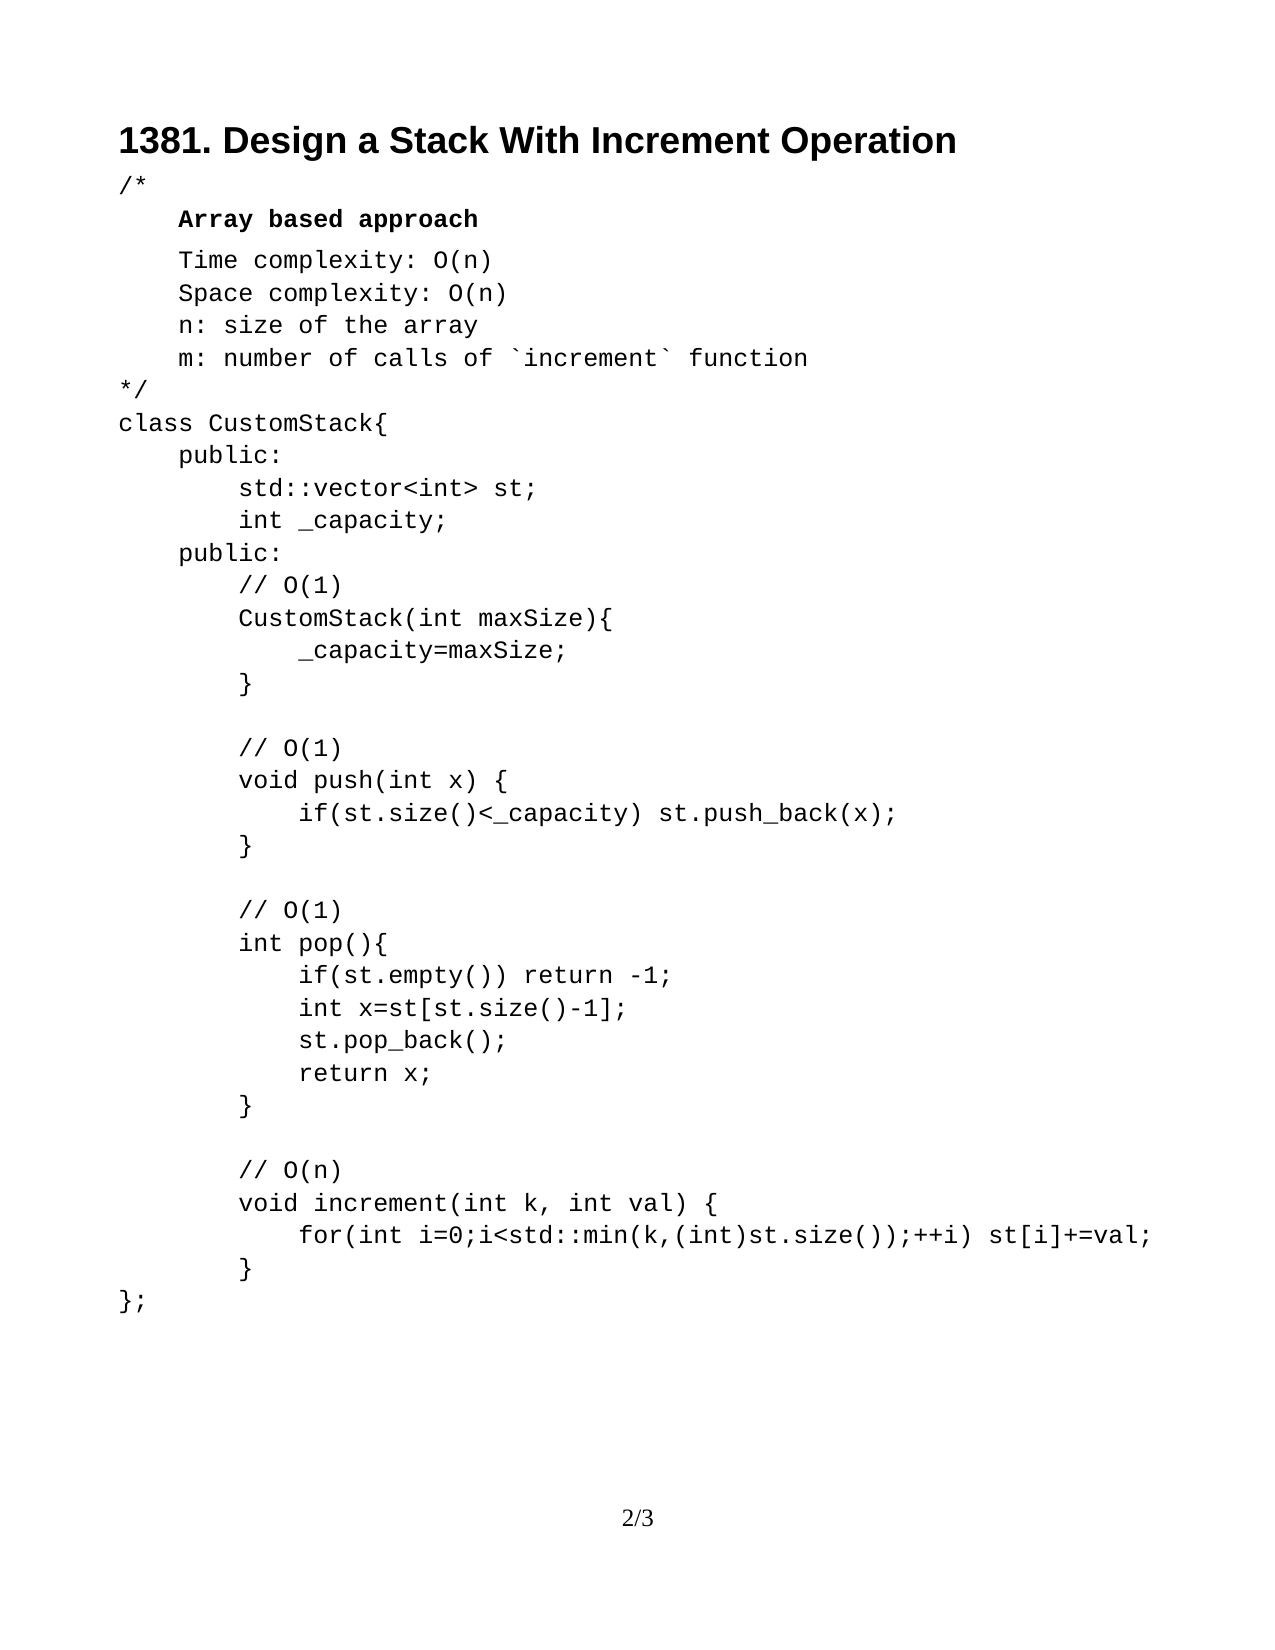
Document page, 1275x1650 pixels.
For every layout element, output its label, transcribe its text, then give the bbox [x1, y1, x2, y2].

text std::vector<int> st; [118, 475, 1157, 503]
text Time complexity: O(n) [118, 248, 1157, 276]
text _capacity=maxSize; [118, 638, 1157, 666]
text } [118, 670, 1157, 698]
text } [118, 833, 1157, 861]
text */ [118, 378, 1157, 406]
text int _capacity; [118, 508, 1157, 536]
text /* [118, 174, 1157, 202]
text int pop(){ [118, 930, 1157, 958]
text // O(1) [118, 898, 1157, 926]
text st.pop_back(); [118, 1028, 1157, 1056]
text void increment(int k, int val) { [118, 1190, 1157, 1218]
subtitle 1381. Design a Stack With Increment Operation [118, 118, 1157, 161]
text // O(1) [118, 735, 1157, 763]
text n: size of the array [118, 313, 1157, 341]
text // O(1) [118, 573, 1157, 601]
text public: [118, 443, 1157, 471]
text m: number of calls of `increment` function [118, 345, 1157, 373]
text } [118, 1093, 1157, 1121]
text } [118, 1255, 1157, 1283]
text // O(n) [118, 1158, 1157, 1186]
text if(st.empty()) return -1; [118, 963, 1157, 991]
text Array based approach [118, 206, 1157, 234]
text class CustomStack{ [118, 410, 1157, 438]
text }; [118, 1288, 1157, 1316]
text void push(int x) { [118, 768, 1157, 796]
text for(int i=0;i<std::min(k,(int)st.size());++i) st[i]+=val; [118, 1223, 1157, 1251]
text int x=st[st.size()-1]; [118, 995, 1157, 1023]
text Space complexity: O(n) [118, 280, 1157, 308]
text public: [118, 540, 1157, 568]
text if(st.size()<_capacity) st.push_back(x); [118, 800, 1157, 828]
text CustomStack(int maxSize){ [118, 605, 1157, 633]
text return x; [118, 1060, 1157, 1088]
